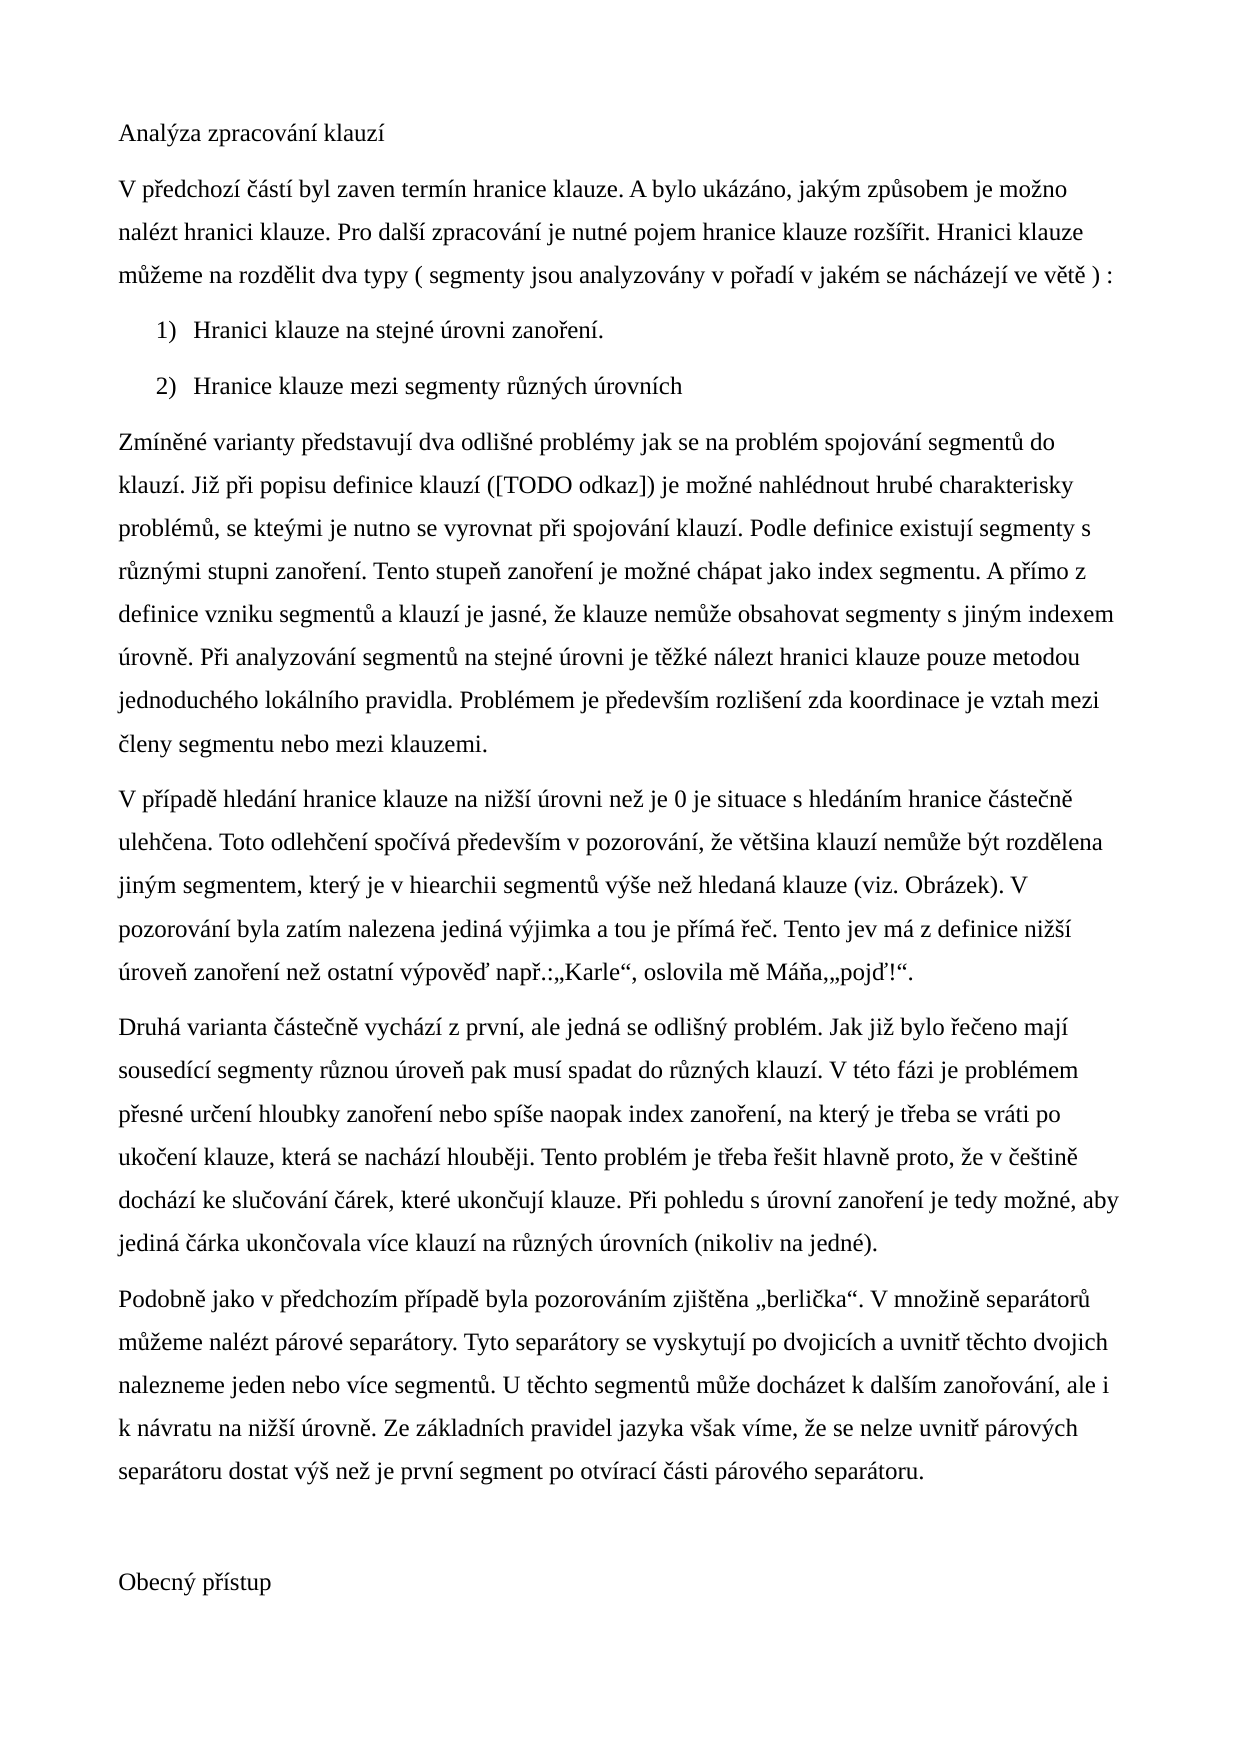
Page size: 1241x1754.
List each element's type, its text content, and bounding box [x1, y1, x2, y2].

text Druhá varianta částečně vychází z první, ale jedná se odlišný problém. Jak již bylo řečeno mají sousedící segmenty různou úroveň pak musí spadat do různých klauzí. V této fázi je problémem přesné určení hloubky zanoření nebo spíše naopak index zanoření, na který je třeba se vráti po ukočení klauze, která se nachází hlouběji. Tento problém je třeba řešit hlavně proto, že v češtině dochází ke slučování čárek, které ukončují klauze. Při pohledu s úrovní zanoření je tedy možné, aby jediná čárka ukončovala více klauzí na různých úrovních (nikoliv na jedné). [118, 1012, 1122, 1257]
text Podobně jako v předchozím případě byla pozorováním zjištěna „berlička“. V množině separátorů můžeme nalézt párové separátory. Tyto separátory se vyskytují po dvojicích a uvnitř těchto dvojich nalezneme jeden nebo více segmentů. U těchto segmentů může docházet k dalším zanořování, ale i k návratu na nižší úrovně. Ze základních pravidel jazyka však víme, že se nelze uvnitř párových separátoru dostat výš než je první segment po otvírací části párového separátoru. [118, 1284, 1122, 1485]
text V případě hledání hranice klauze na nižší úrovni než je 0 je situace s hledáním hranice částečně ulehčena. Toto odlehčení spočívá především v pozorování, že většina klauzí nemůže být rozdělena jiným segmentem, který je v hiearchii segmentů výše než hledaná klauze (viz. Obrázek). V pozorování byla zatím nalezena jediná výjimka a tou je přímá řeč. Tento jev má z definice nižší úroveň zanoření než ostatní výpověď např.:„Karle“, oslovila mě Máňa,„pojď!“. [118, 784, 1122, 986]
text Zmíněné varianty představují dva odlišné problémy jak se na problém spojování segmentů do klauzí. Již při popisu definice klauzí ([TODO odkaz]) je možné nahlédnout hrubé charakterisky problémů, se kteými je nutno se vyrovnat při spojování klauzí. Podle definice existují segmenty s různými stupni zanoření. Tento stupeň zanoření je možné chápat jako index segmentu. A přímo z definice vzniku segmentů a klauzí je jasné, že klauze nemůže obsahovat segmenty s jiným indexem úrovně. Při analyzování segmentů na stejné úrovni je těžké nálezt hranici klauze pouze metodou jednoduchého lokálního pravidla. Problémem je především rozlišení zda koordinace je vztah mezi členy segmentu nebo mezi klauzemi. [118, 427, 1122, 757]
text Analýza zpracování klauzí [118, 118, 1122, 147]
text Obecný přístup [118, 1567, 1122, 1596]
list Hranice klauze mezi segmenty různých úrovních [156, 371, 1122, 400]
text V předchozí částí byl zaven termín hranice klauze. A bylo ukázáno, jakým způsobem je možno nalézt hranici klauze. Pro další zpracování je nutné pojem hranice klauze rozšířit. Hranici klauze můžeme na rozdělit dva typy ( segmenty jsou analyzovány v pořadí v jakém se nácházejí ve větě ) : [118, 174, 1122, 289]
list Hranici klauze na stejné úrovni zanoření. [156, 316, 1122, 344]
